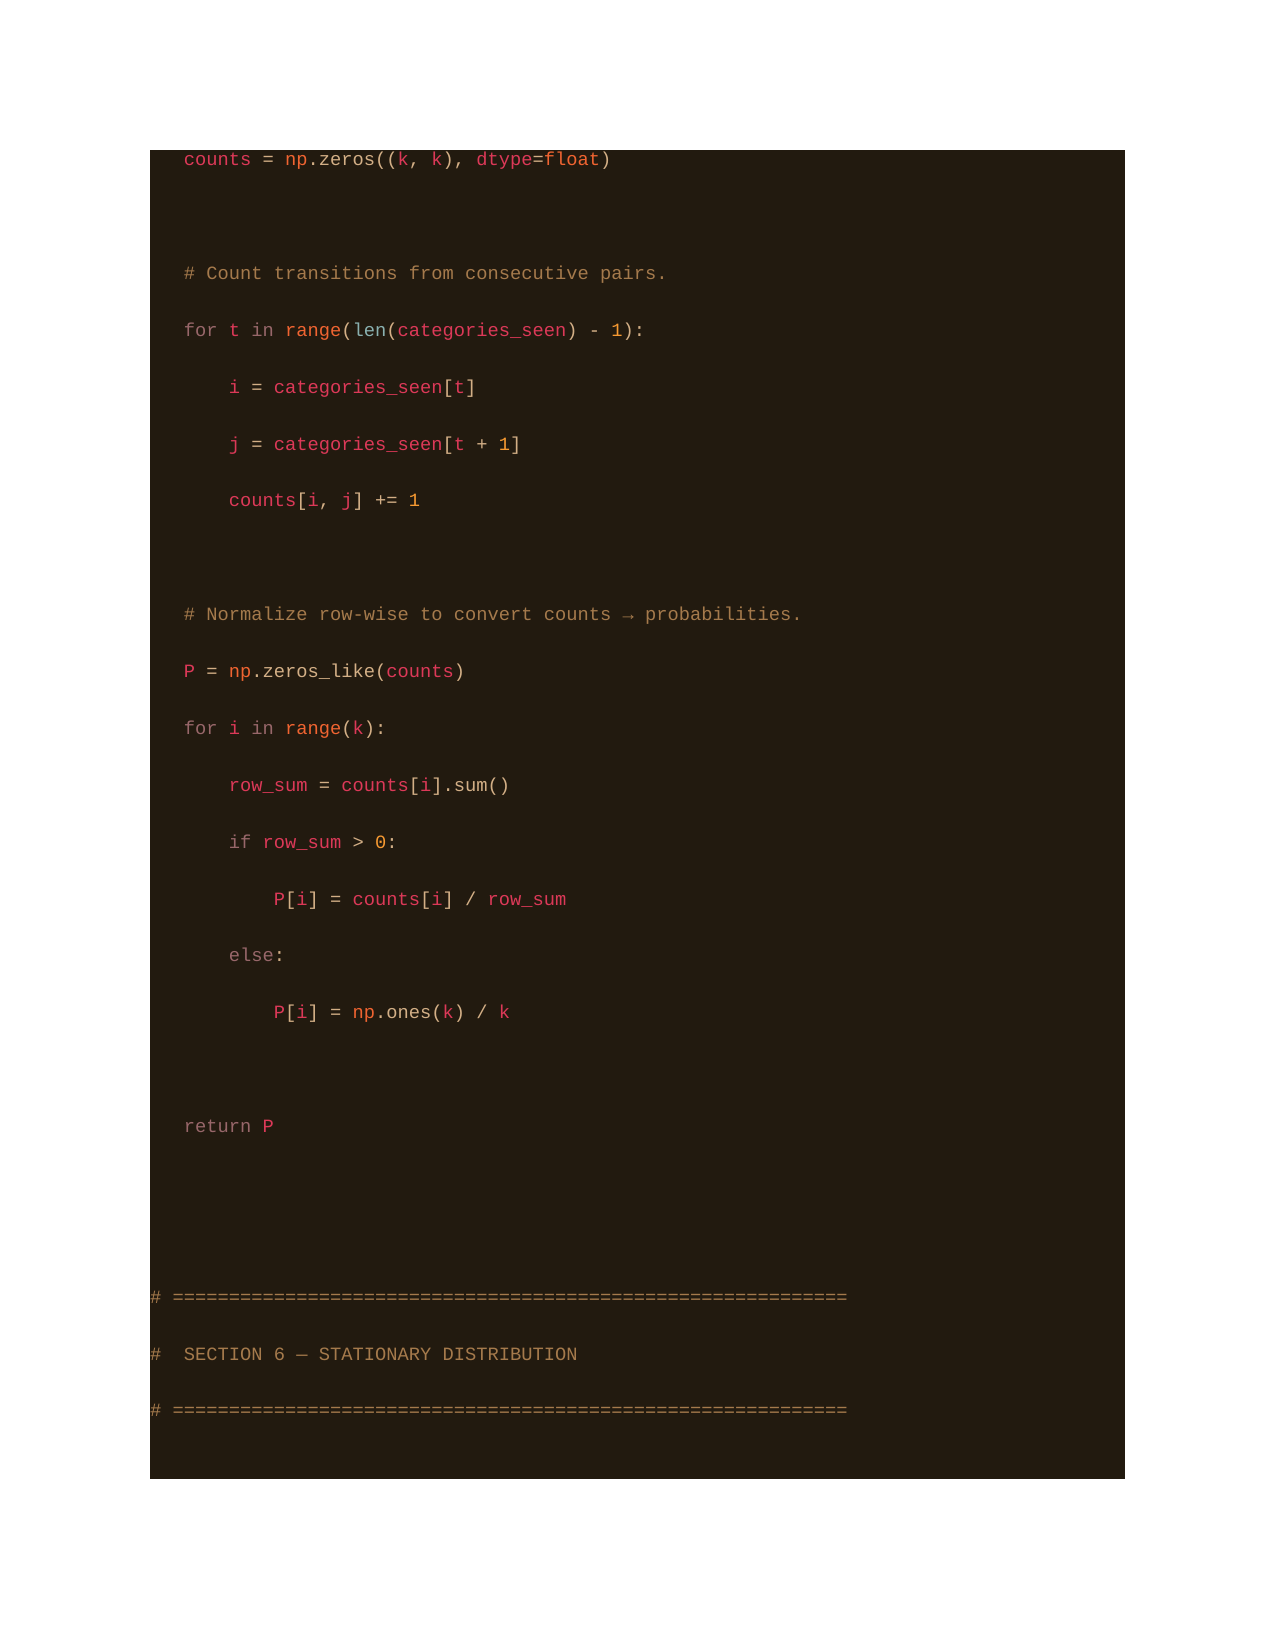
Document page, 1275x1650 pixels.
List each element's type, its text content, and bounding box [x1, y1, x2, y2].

text P[i] = counts[i] / row_sum [150, 889, 1125, 911]
text # Normalize row-wise to convert counts → probabilities. [150, 605, 1125, 626]
text counts = np.zeros((k, k), dtype=float) [150, 150, 1125, 171]
text for i in range(k): [150, 719, 1125, 740]
text P = np.zeros_like(counts) [150, 662, 1125, 683]
text return P [150, 1117, 1125, 1138]
text # SECTION 6 — STATIONARY DISTRIBUTION [150, 1344, 1125, 1366]
text # ============================================================ [150, 1287, 1125, 1309]
text if row_sum > 0: [150, 832, 1125, 854]
text j = categories_seen[t + 1] [150, 434, 1125, 456]
text i = categories_seen[t] [150, 377, 1125, 399]
text # ============================================================ [150, 1401, 1125, 1422]
text else: [150, 946, 1125, 967]
text row_sum = counts[i].sum() [150, 776, 1125, 797]
text P[i] = np.ones(k) / k [150, 1003, 1125, 1024]
text # Count transitions from consecutive pairs. [150, 264, 1125, 285]
text counts[i, j] += 1 [150, 491, 1125, 512]
text for t in range(len(categories_seen) - 1): [150, 321, 1125, 342]
